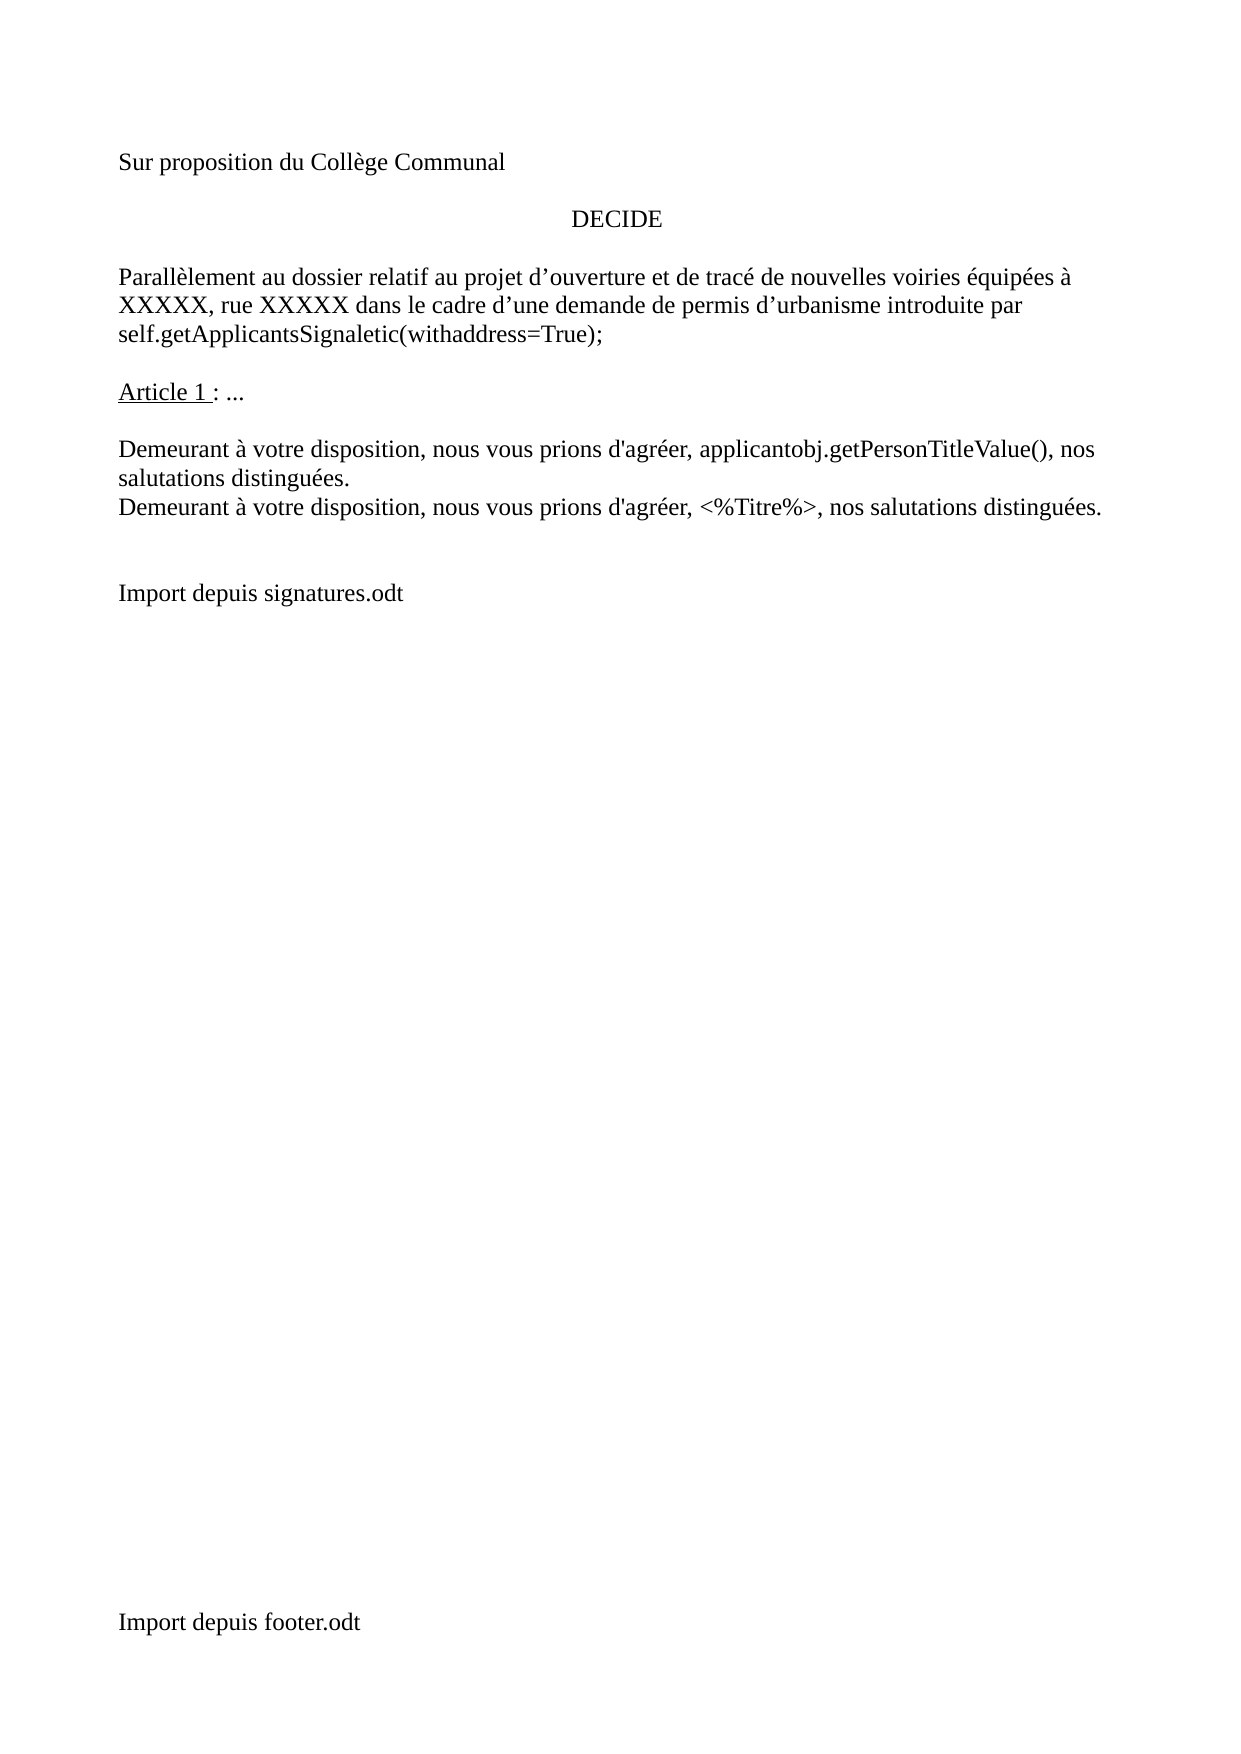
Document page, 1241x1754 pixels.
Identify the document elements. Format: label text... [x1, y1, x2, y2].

text Demeurant à votre disposition, nous vous prions d'agréer, applicantobj.getPersonTitleValue(), nos salutations distinguées. [118, 434, 1122, 492]
text Sur proposition du Collège Communal [118, 147, 1122, 176]
text DECIDE [118, 204, 1122, 233]
text Demeurant à votre disposition, nous vous prions d'agréer, <%Titre%>, nos salutations distinguées. [118, 492, 1122, 521]
text Parallèlement au dossier relatif au projet d’ouverture et de tracé de nouvelles voiries équipées à XXXXX, rue XXXXX dans le cadre d’une demande de permis d’urbanisme introduite par self.getApplicantsSignaletic(withaddress=True); [118, 262, 1122, 348]
text Import depuis signatures.odt [118, 578, 1122, 607]
text Article 1 : ... [118, 377, 1122, 406]
